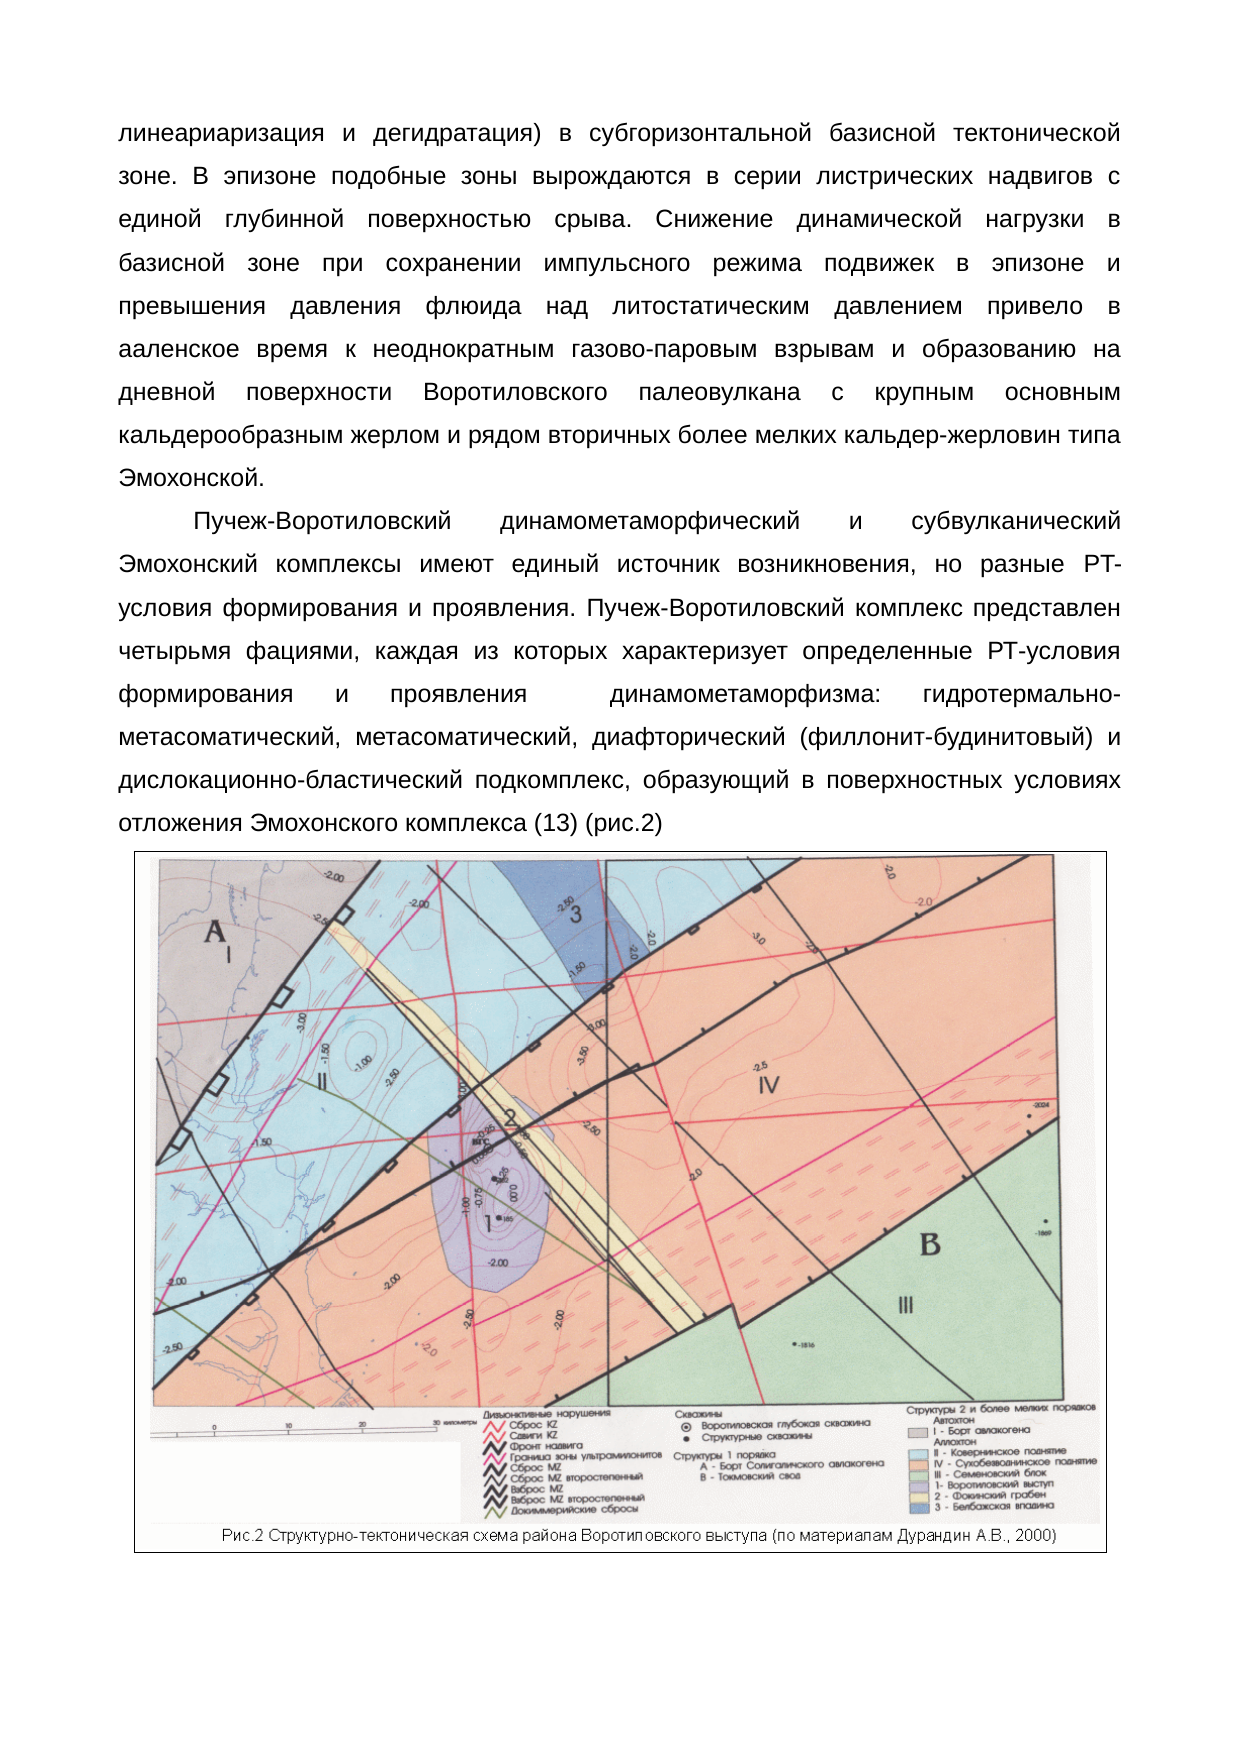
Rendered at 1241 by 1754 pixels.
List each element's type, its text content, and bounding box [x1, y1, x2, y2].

text линеариаризация и дегидратация) в субгоризонтальной базисной тектонической зоне. В эпизоне подобные зоны вырождаются в серии листрических надвигов с единой глубинной поверхностью срыва. Снижение динамической нагрузки в базисной зоне при сохранении импульсного режима подвижек в эпизоне и превышения давления флюида над литостатическим давлением привело в ааленское время к неоднократным газово-паровым взрывам и образованию на дневной поверхности Воротиловского палеовулкана с крупным основным кальдерообразным жерлом и рядом вторичных более мелких кальдер-жерловин типа Эмохонской. [118, 118, 1122, 492]
text [135, 852, 1106, 1552]
picture [136, 854, 1104, 1549]
text Пучеж-Воротиловский динамометаморфический и субвулканический Эмохонский комплексы имеют единый источник возникновения, но разные PT-условия формирования и проявления. Пучеж-Воротиловский комплекс представлен четырьмя фациями, каждая из которых характеризует определенные РТ-условия формирования и проявления динамометаморфизма: гидротермально-метасоматический, метасоматический, диафторический (филлонит-будинитовый) и дислокационно-бластический подкомплекс, образующий в поверхностных условиях отложения Эмохонского комплекса (13) (рис.2) [118, 506, 1122, 837]
